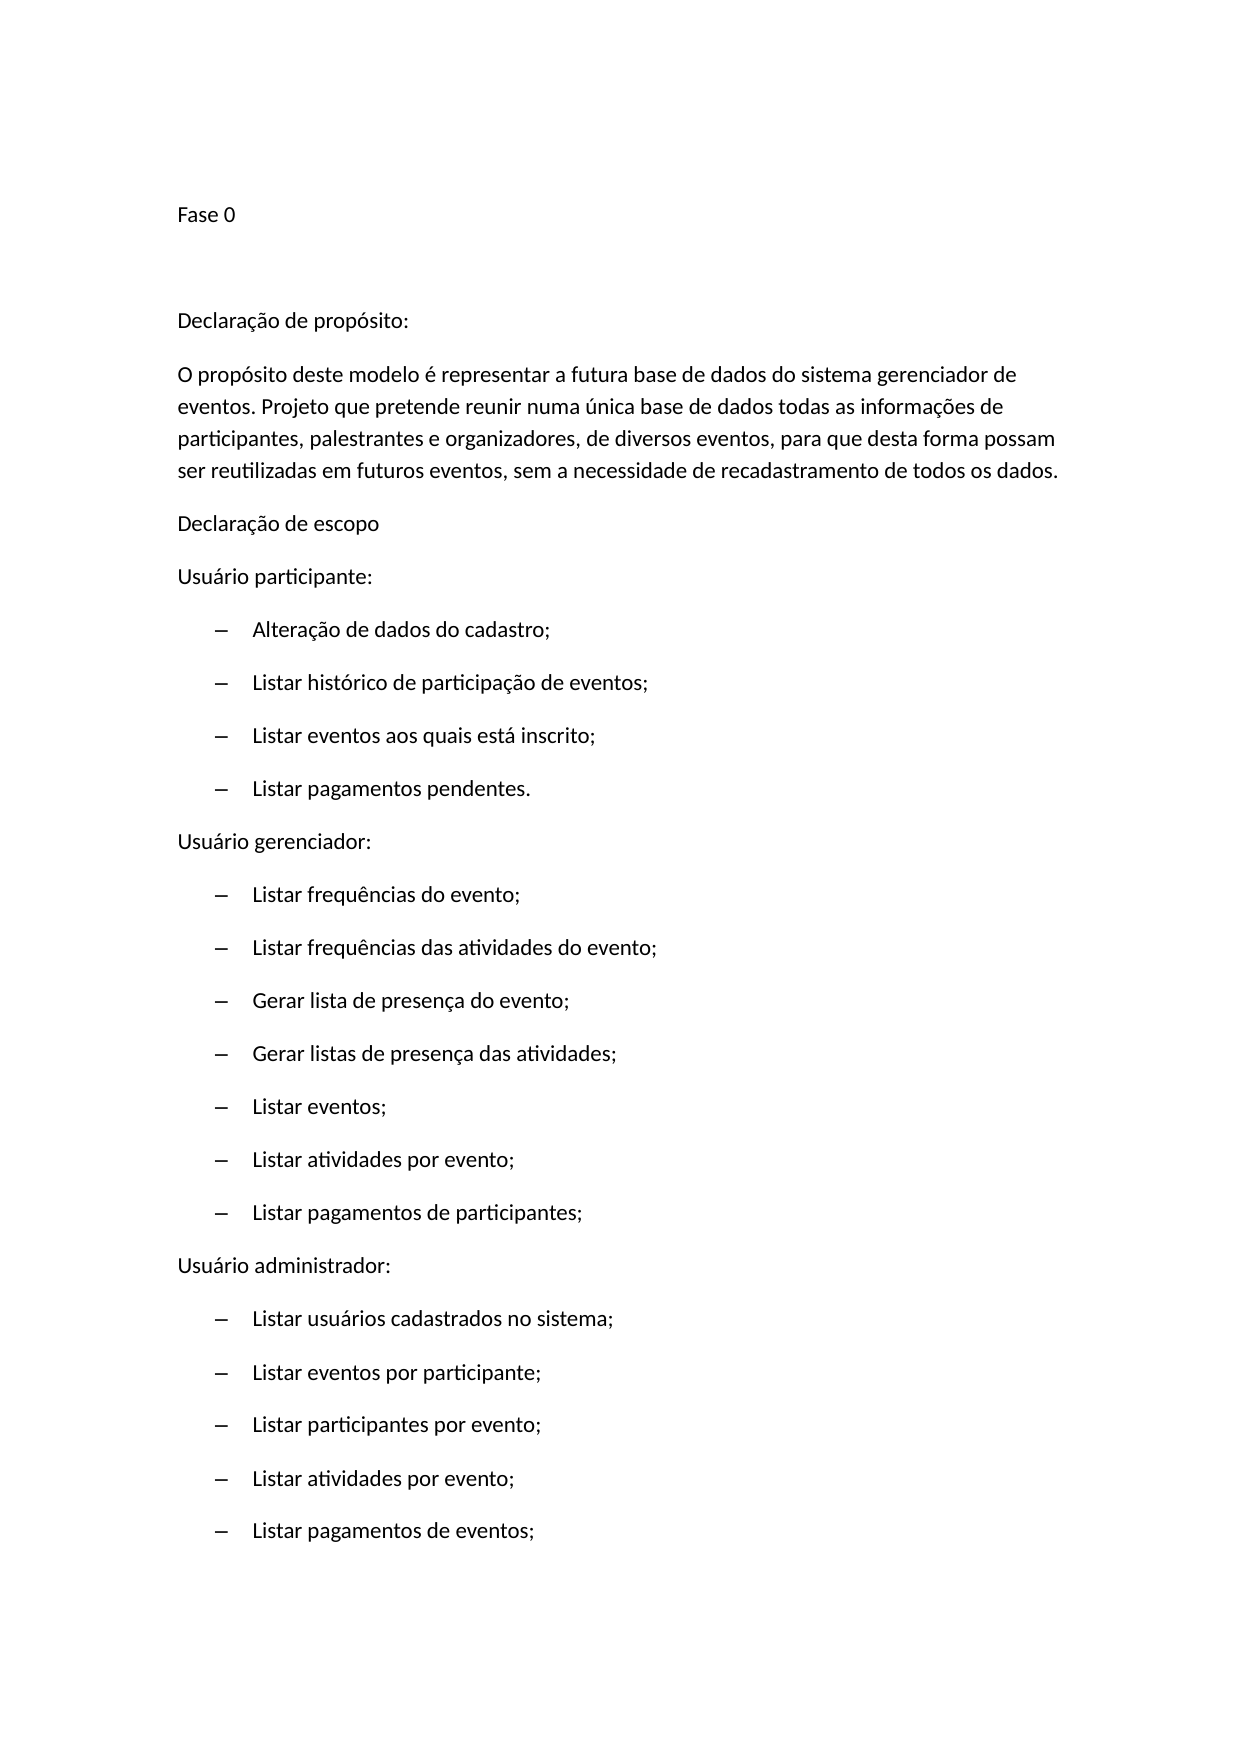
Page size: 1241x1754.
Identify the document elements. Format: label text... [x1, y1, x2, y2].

list Listar participantes por evento; [215, 1411, 1063, 1439]
list Listar eventos aos quais está inscrito; [215, 721, 1063, 749]
list Alteração de dados do cadastro; [215, 615, 1063, 643]
list Gerar lista de presença do evento; [215, 986, 1063, 1014]
text Usuário administrador: [177, 1252, 1063, 1279]
list Listar eventos; [215, 1092, 1063, 1121]
list Listar eventos por participante; [215, 1358, 1063, 1386]
list Listar atividades por evento; [215, 1464, 1063, 1492]
text Declaração de propósito: [177, 307, 1063, 335]
text O propósito deste modelo é representar a futura base de dados do sistema gerenciador de eventos. Projeto que pretende reunir numa única base de dados todas as informações de participantes, palestrantes e organizadores, de diversos eventos, para que desta forma possam ser reutilizadas em futuros eventos, sem a necessidade de recadastramento de todos os dados. [177, 360, 1063, 484]
list Listar atividades por evento; [215, 1146, 1063, 1173]
list Listar pagamentos pendentes. [215, 774, 1063, 802]
list Listar histórico de participação de eventos; [215, 668, 1063, 696]
text Fase 0 [177, 201, 1063, 229]
list Listar frequências do evento; [215, 880, 1063, 908]
list Listar frequências das atividades do evento; [215, 933, 1063, 961]
list Listar pagamentos de participantes; [215, 1198, 1063, 1227]
text Usuário gerenciador: [177, 827, 1063, 855]
text Declaração de escopo [177, 509, 1063, 537]
list Gerar listas de presença das atividades; [215, 1039, 1063, 1067]
list Listar usuários cadastrados no sistema; [215, 1304, 1063, 1333]
list Listar pagamentos de eventos; [215, 1517, 1063, 1545]
text Usuário participante: [177, 562, 1063, 590]
